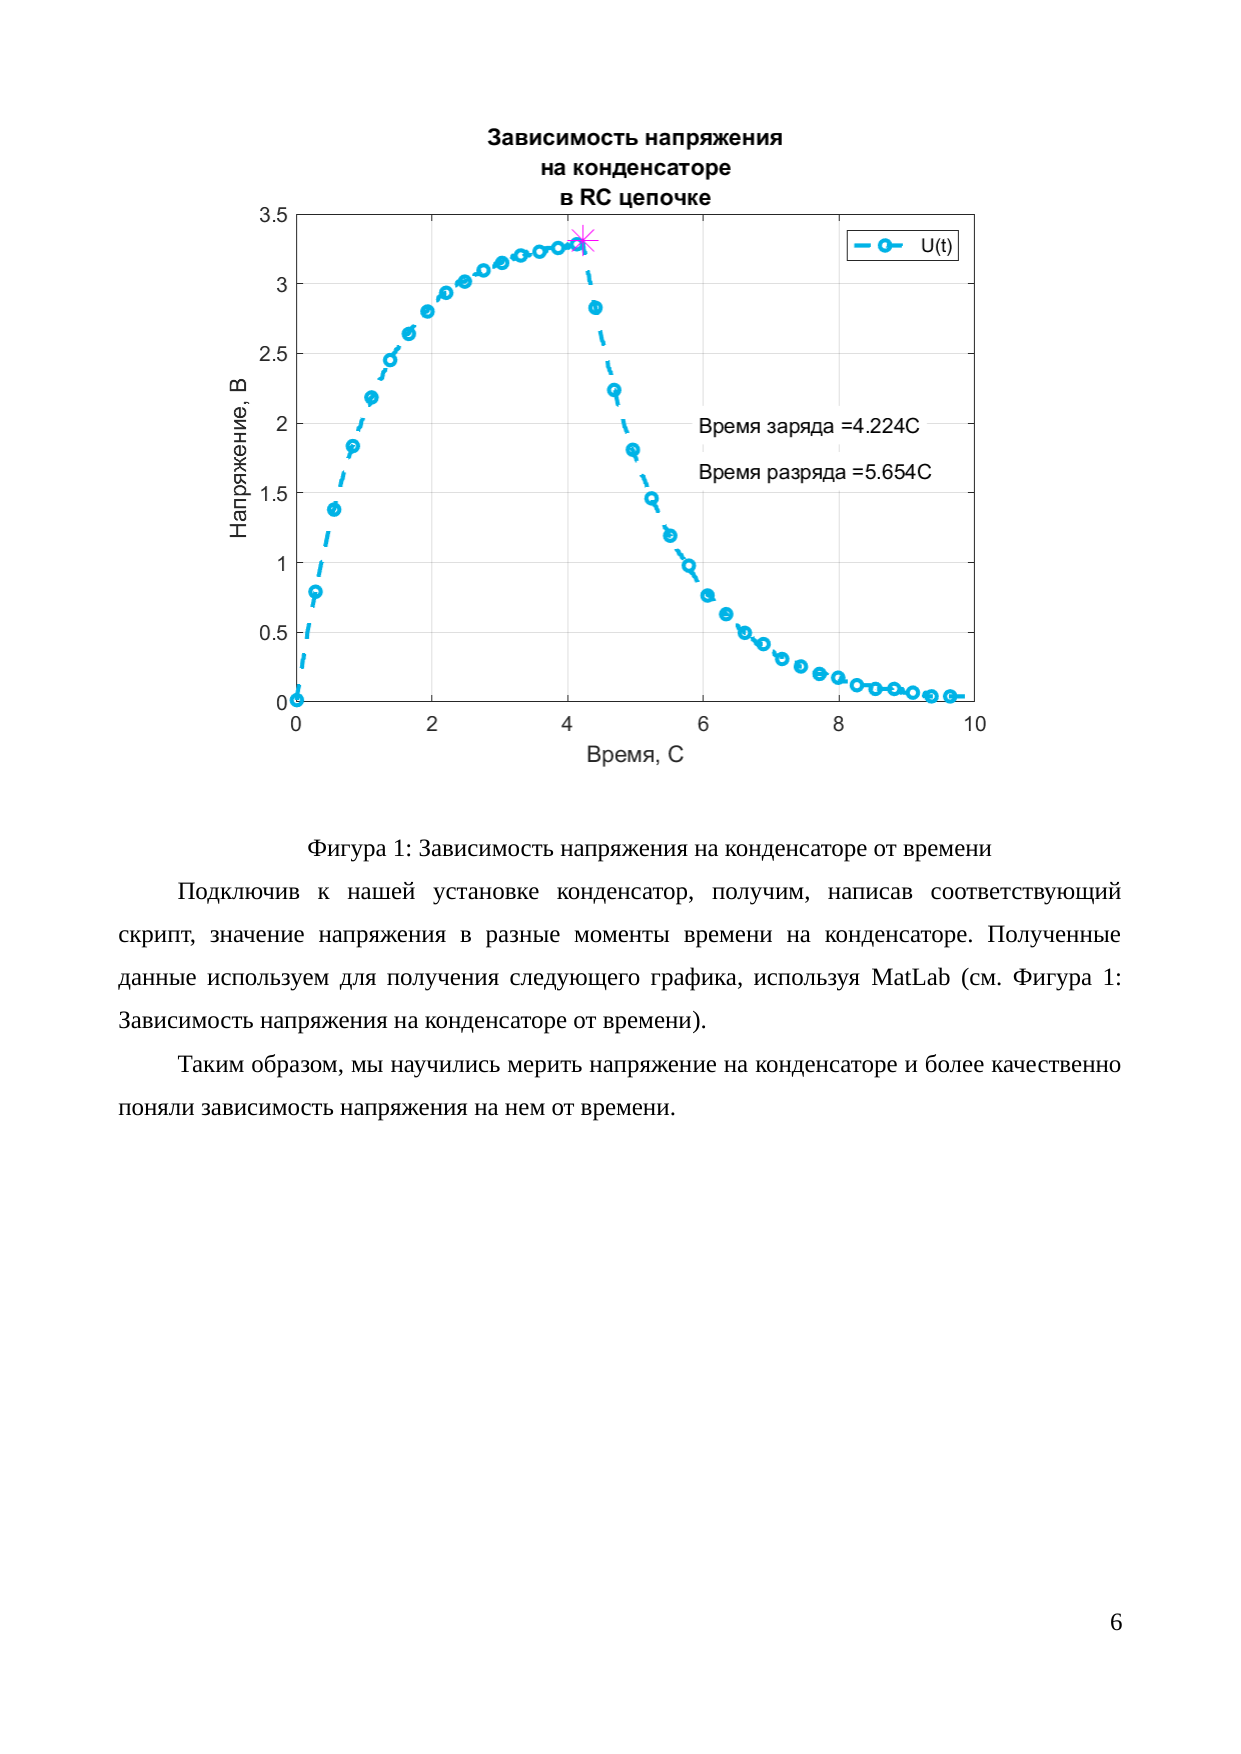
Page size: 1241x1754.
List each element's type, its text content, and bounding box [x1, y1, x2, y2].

text Фигура 1: Зависимость напряжения на конденсаторе от времени [118, 833, 1122, 862]
text Таким образом, мы научились мерить напряжение на конденсаторе и более качественно поняли зависимость напряжения на нем от времени. [118, 1049, 1122, 1121]
text Подключив к нашей установке конденсатор, получим, написав соответствующий скрипт, значение напряжения в разные моменты времени на конденсаторе. Полученные данные используем для получения следующего графика, используя MatLab (см. Фигура 1: Зависимость напряжения на конденсаторе от времени). [118, 876, 1122, 1034]
picture [182, 118, 1058, 774]
